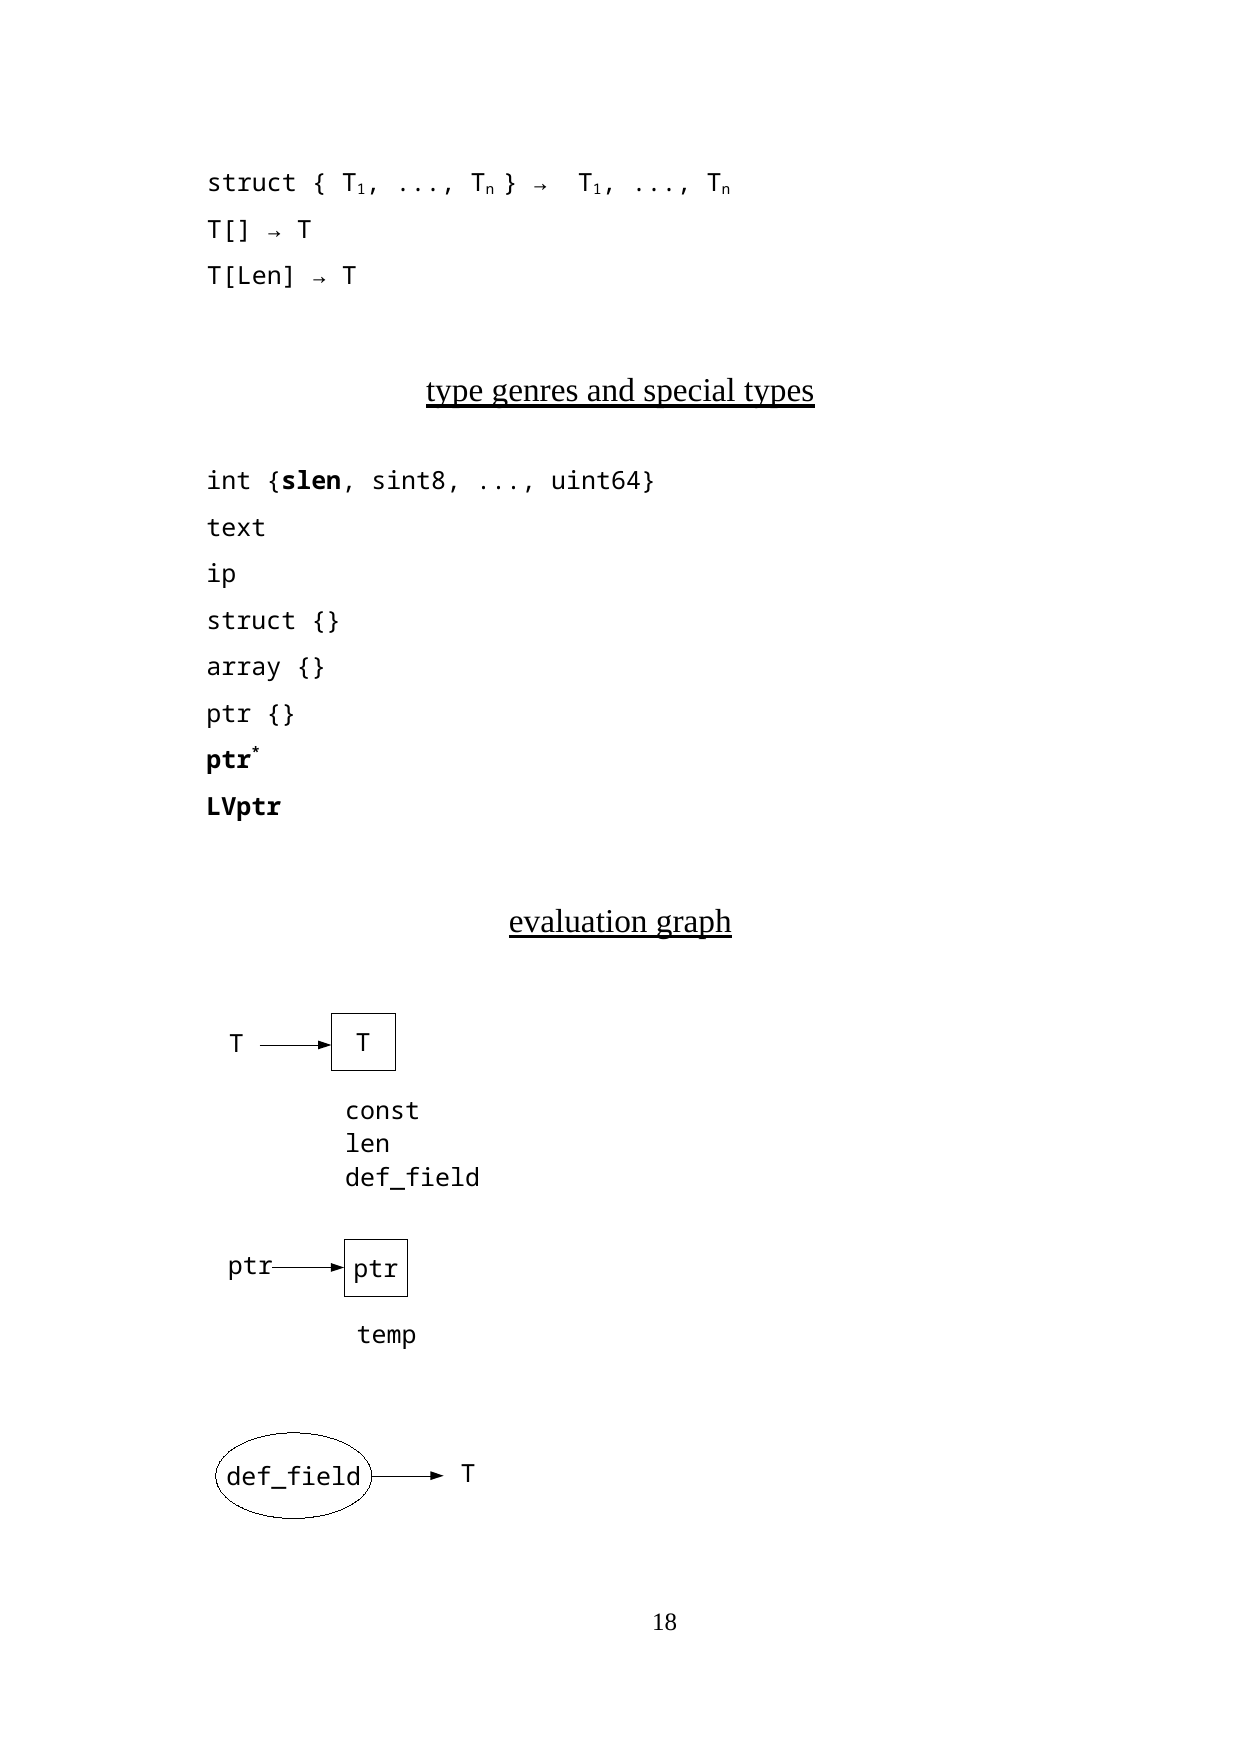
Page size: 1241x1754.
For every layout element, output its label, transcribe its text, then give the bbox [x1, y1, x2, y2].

text T[Len] → T [118, 258, 1122, 292]
subtitle evaluation graph [118, 901, 1122, 940]
subtitle type genres and special types [118, 371, 1122, 409]
text int {slen, sint8, ..., uint64} [118, 463, 1122, 497]
text ptr* [118, 742, 1122, 776]
text text [118, 509, 1122, 543]
text struct {} [118, 602, 1122, 636]
text array {} [118, 649, 1122, 683]
text struct { T1, ..., Tn } → T1, ..., Tn [118, 165, 1122, 199]
text ip [118, 556, 1122, 590]
text T[] → T [118, 211, 1122, 245]
text ptr {} [118, 696, 1122, 729]
text LVptr [118, 789, 1122, 823]
